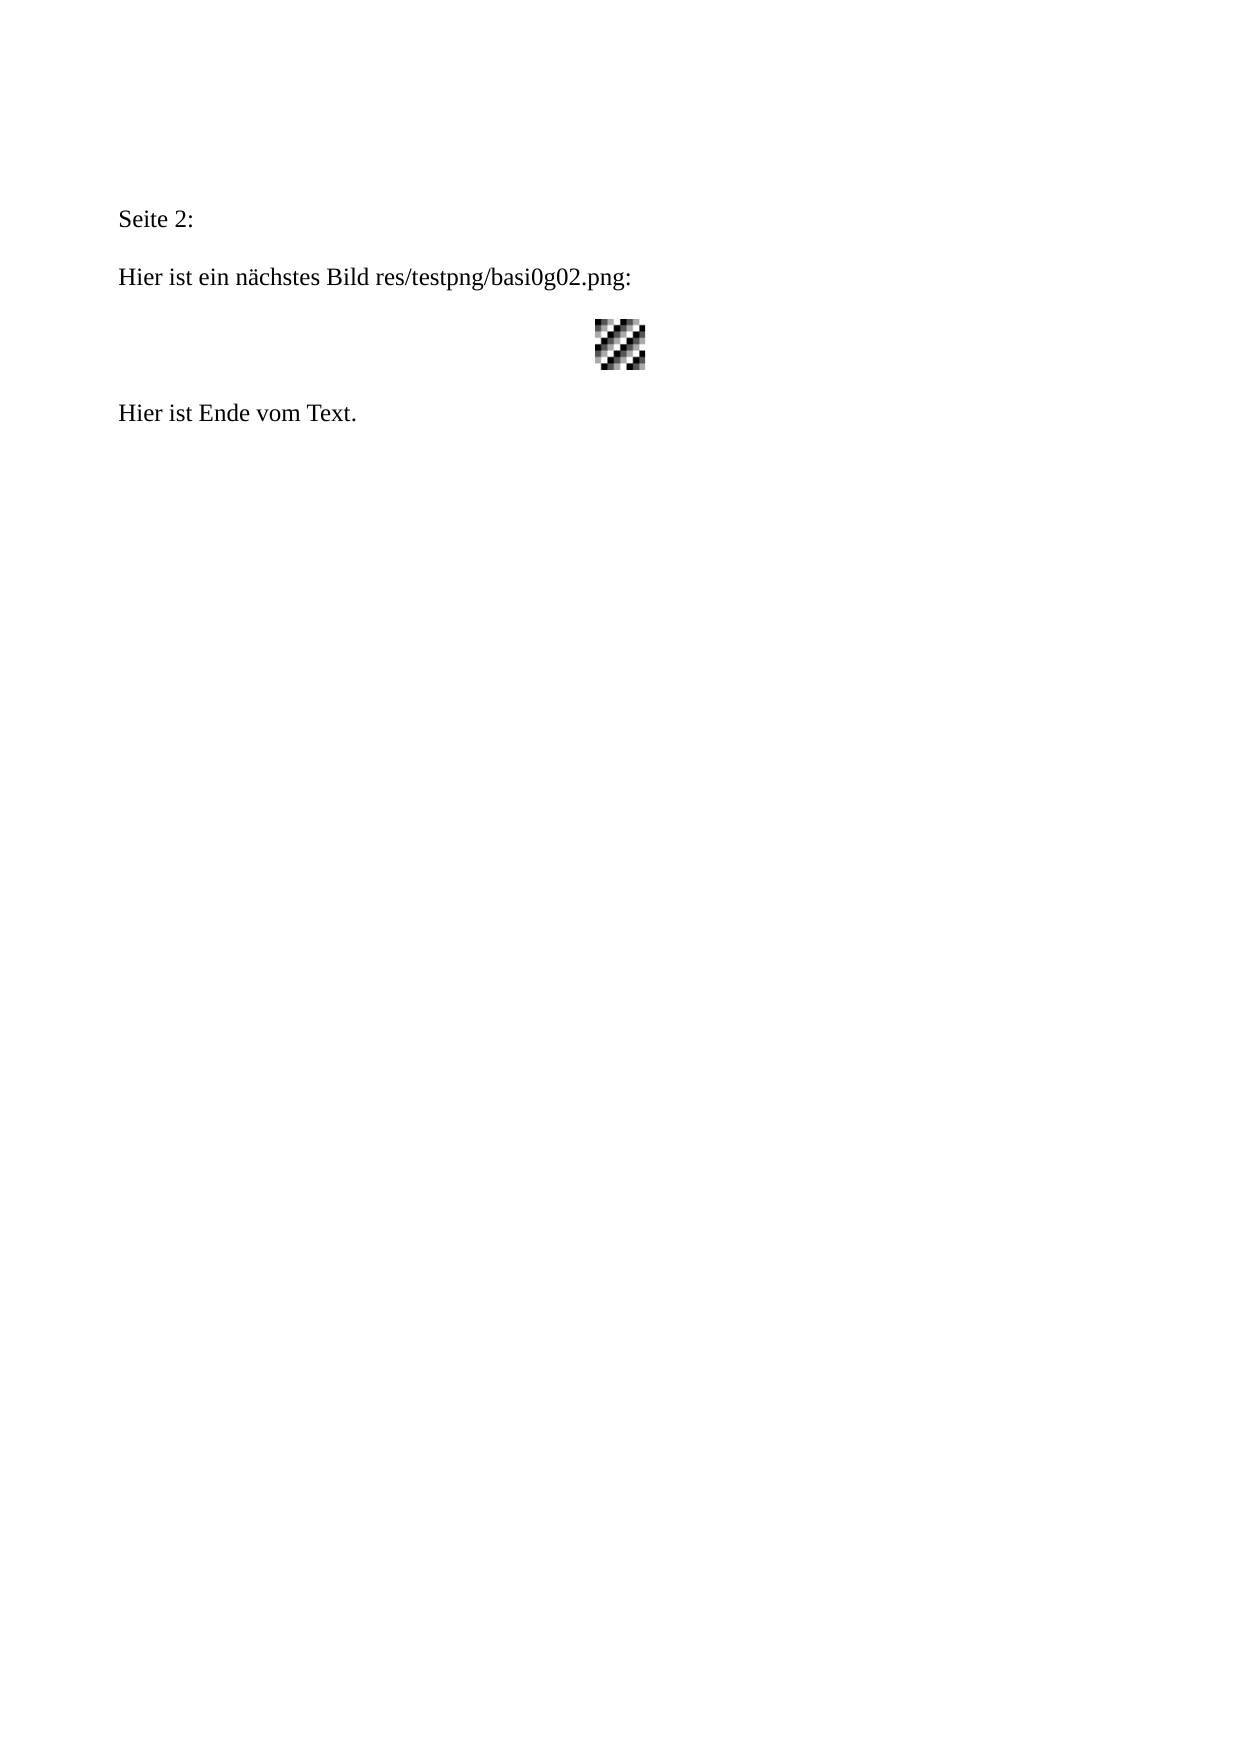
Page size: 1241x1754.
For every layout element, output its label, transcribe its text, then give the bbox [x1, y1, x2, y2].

text Hier ist ein nächstes Bild res/testpng/basi0g02.png: [118, 262, 1122, 291]
text Seite 2: [118, 204, 1122, 233]
text Hier ist Ende vom Text. [118, 398, 1122, 427]
picture [595, 319, 646, 370]
